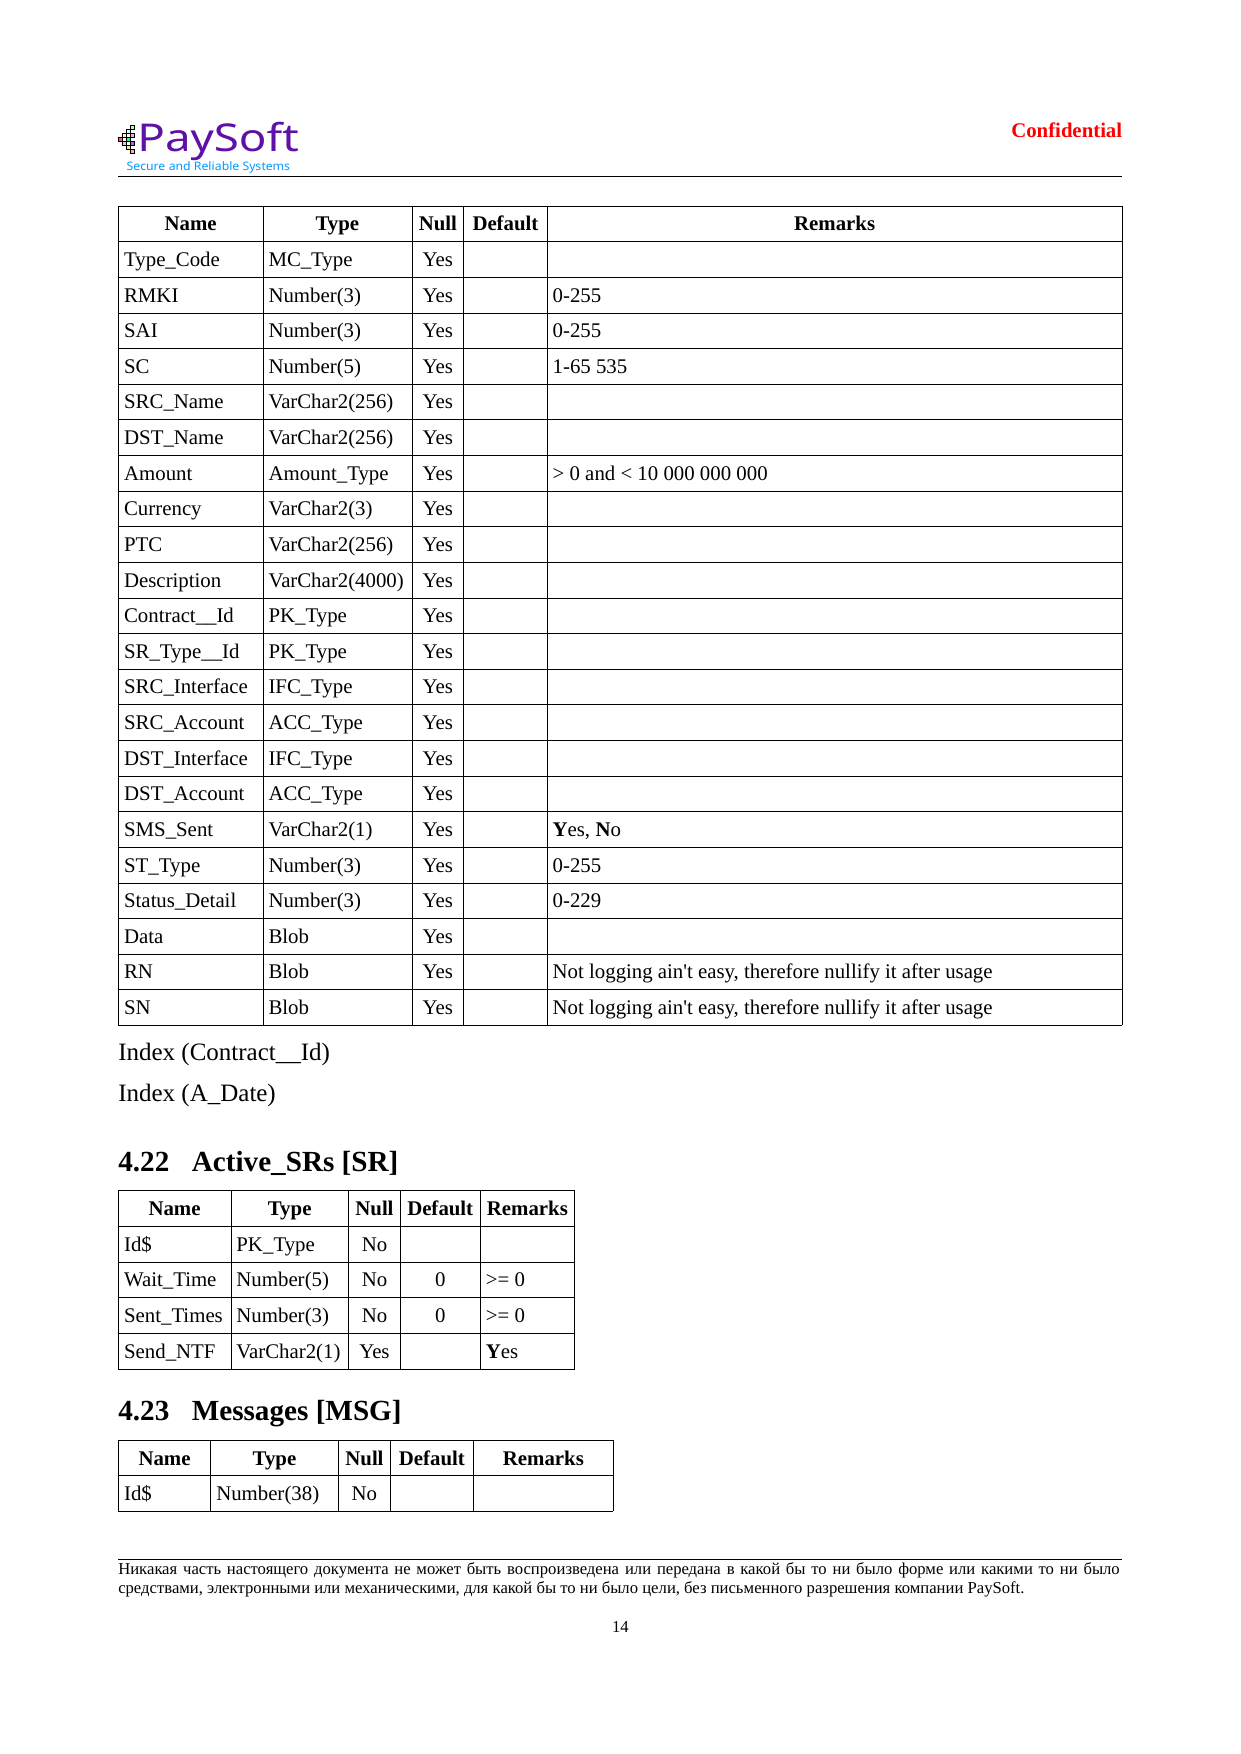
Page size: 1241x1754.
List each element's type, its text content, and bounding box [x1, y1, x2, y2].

text Index (Contract__Id) [118, 1037, 1122, 1066]
table_cell PK_Type [264, 634, 412, 669]
table_header Type [211, 1441, 338, 1475]
table_cell DST_Account [119, 777, 263, 811]
table_cell [464, 599, 547, 633]
table_cell [548, 563, 1122, 597]
table_cell Yes [413, 884, 463, 918]
table_header Default [391, 1441, 473, 1475]
table_cell [464, 777, 547, 811]
table_cell PK_Type [264, 599, 412, 633]
table_cell [464, 741, 547, 776]
table_header Null [339, 1441, 390, 1475]
table_cell DST_Name [119, 420, 263, 455]
table_cell Blob [264, 955, 412, 989]
table_cell Yes [413, 527, 463, 562]
table_cell [464, 385, 547, 419]
table_cell Yes [413, 848, 463, 882]
table_cell Description [119, 563, 263, 597]
table_header Null [349, 1191, 400, 1226]
table_cell ST_Type [119, 848, 263, 882]
table_cell VarChar2(256) [264, 420, 412, 455]
table_cell [548, 385, 1122, 419]
table_cell [464, 314, 547, 348]
table_cell Yes [413, 456, 463, 491]
table_cell Not logging ain't easy, therefore nullify it after usage [548, 955, 1122, 989]
table_cell >= 0 [481, 1298, 574, 1333]
table_cell Yes [413, 278, 463, 312]
subtitle Messages [MSG] [118, 1393, 1122, 1427]
table_cell Yes [349, 1334, 400, 1368]
table_cell [548, 242, 1122, 277]
table_cell DST_Interface [119, 741, 263, 776]
table_cell SN [119, 990, 263, 1025]
table_header Null [413, 207, 463, 241]
table_cell 0-255 [548, 314, 1122, 348]
table_cell [548, 634, 1122, 669]
table_cell Yes [413, 492, 463, 526]
table_cell 0 [401, 1298, 480, 1333]
table_cell IFC_Type [264, 670, 412, 704]
table_cell Data [119, 919, 263, 954]
table_header Remarks [474, 1441, 613, 1475]
table_cell [548, 492, 1122, 526]
table_header Type [232, 1191, 348, 1226]
table_cell [474, 1476, 613, 1511]
table_cell Number(3) [264, 884, 412, 918]
table_cell [464, 242, 547, 277]
table_cell VarChar2(1) [264, 812, 412, 847]
table_cell Number(38) [211, 1476, 338, 1511]
table_header Default [401, 1191, 480, 1226]
table_cell Yes, No [548, 812, 1122, 847]
table_cell Yes [413, 634, 463, 669]
table_cell MC_Type [264, 242, 412, 277]
table_cell Yes [413, 919, 463, 954]
table_cell [464, 670, 547, 704]
table_cell [464, 492, 547, 526]
table_cell [464, 634, 547, 669]
table_cell [548, 599, 1122, 633]
table_cell Yes [413, 812, 463, 847]
table_cell Yes [413, 349, 463, 384]
table_cell SC [119, 349, 263, 384]
table_cell [548, 919, 1122, 954]
table_cell [464, 420, 547, 455]
table_header Type [264, 207, 412, 241]
table_cell ACC_Type [264, 777, 412, 811]
table_cell [464, 812, 547, 847]
table_cell [401, 1334, 480, 1368]
table_cell IFC_Type [264, 741, 412, 776]
table_cell >= 0 [481, 1263, 574, 1297]
table_header Name [119, 1191, 231, 1226]
table_header Default [464, 207, 547, 241]
table_cell Contract__Id [119, 599, 263, 633]
table_cell PTC [119, 527, 263, 562]
table_cell VarChar2(1) [232, 1334, 348, 1368]
table_cell No [349, 1227, 400, 1262]
table_cell Yes [413, 242, 463, 277]
table_cell RMKI [119, 278, 263, 312]
table_cell Id$ [119, 1476, 210, 1511]
table_cell SRC_Name [119, 385, 263, 419]
table_cell Number(5) [232, 1263, 348, 1297]
table_cell [548, 420, 1122, 455]
table_cell Id$ [119, 1227, 231, 1262]
table_cell Yes [413, 705, 463, 740]
table_header Name [119, 207, 263, 241]
table_cell Number(3) [264, 278, 412, 312]
table_cell SRC_Account [119, 705, 263, 740]
table_header Name [119, 1441, 210, 1475]
table_cell Number(3) [264, 314, 412, 348]
table_cell 0 [401, 1263, 480, 1297]
table_cell VarChar2(256) [264, 527, 412, 562]
table_cell Yes [413, 420, 463, 455]
table_cell [464, 456, 547, 491]
table_cell VarChar2(256) [264, 385, 412, 419]
table_cell Blob [264, 990, 412, 1025]
table_cell Send_NTF [119, 1334, 231, 1368]
table_cell [464, 884, 547, 918]
table_cell [464, 848, 547, 882]
table_cell VarChar2(4000) [264, 563, 412, 597]
table_cell Not logging ain't easy, therefore nullify it after usage [548, 990, 1122, 1025]
table_cell Status_Detail [119, 884, 263, 918]
table_cell Yes [413, 741, 463, 776]
table_cell VarChar2(3) [264, 492, 412, 526]
table_cell SMS_Sent [119, 812, 263, 847]
table_cell > 0 and < 10 000 000 000 [548, 456, 1122, 491]
table_cell Yes [413, 955, 463, 989]
table_cell Amount_Type [264, 456, 412, 491]
table_cell [464, 349, 547, 384]
table_cell Yes [413, 314, 463, 348]
table_header Remarks [481, 1191, 574, 1226]
table_cell 0-255 [548, 848, 1122, 882]
table_cell 0-229 [548, 884, 1122, 918]
table_cell [548, 527, 1122, 562]
table_cell Blob [264, 919, 412, 954]
table_cell Wait_Time [119, 1263, 231, 1297]
table_cell [464, 955, 547, 989]
table_cell 1-65 535 [548, 349, 1122, 384]
table_cell [481, 1227, 574, 1262]
table_cell Yes [413, 385, 463, 419]
table_cell ACC_Type [264, 705, 412, 740]
table_cell [391, 1476, 473, 1511]
subtitle Active_SRs [SR] [118, 1144, 1122, 1178]
table_cell Amount [119, 456, 263, 491]
table_cell Yes [413, 599, 463, 633]
table_cell Currency [119, 492, 263, 526]
table_cell [548, 670, 1122, 704]
table_cell No [349, 1263, 400, 1297]
table_cell Number(3) [232, 1298, 348, 1333]
table_cell [548, 777, 1122, 811]
table_cell Yes [413, 777, 463, 811]
table_cell 0-255 [548, 278, 1122, 312]
table_cell [464, 563, 547, 597]
table_cell PK_Type [232, 1227, 348, 1262]
table_cell [464, 278, 547, 312]
table_cell SRC_Interface [119, 670, 263, 704]
table_cell Yes [413, 670, 463, 704]
table_cell Yes [481, 1334, 574, 1368]
table_cell RN [119, 955, 263, 989]
table_cell Number(3) [264, 848, 412, 882]
table_cell Yes [413, 990, 463, 1025]
table_cell [464, 705, 547, 740]
table_cell [401, 1227, 480, 1262]
table_cell [548, 741, 1122, 776]
table_cell Yes [413, 563, 463, 597]
table_cell Number(5) [264, 349, 412, 384]
table_cell SAI [119, 314, 263, 348]
table_cell [464, 919, 547, 954]
table_cell [464, 990, 547, 1025]
table_cell SR_Type__Id [119, 634, 263, 669]
table_cell [548, 705, 1122, 740]
table_cell No [339, 1476, 390, 1511]
table_header Remarks [548, 207, 1122, 241]
table_cell Sent_Times [119, 1298, 231, 1333]
table_cell Type_Code [119, 242, 263, 277]
table_cell No [349, 1298, 400, 1333]
text Index (A_Date) [118, 1078, 1122, 1107]
table_cell [464, 527, 547, 562]
